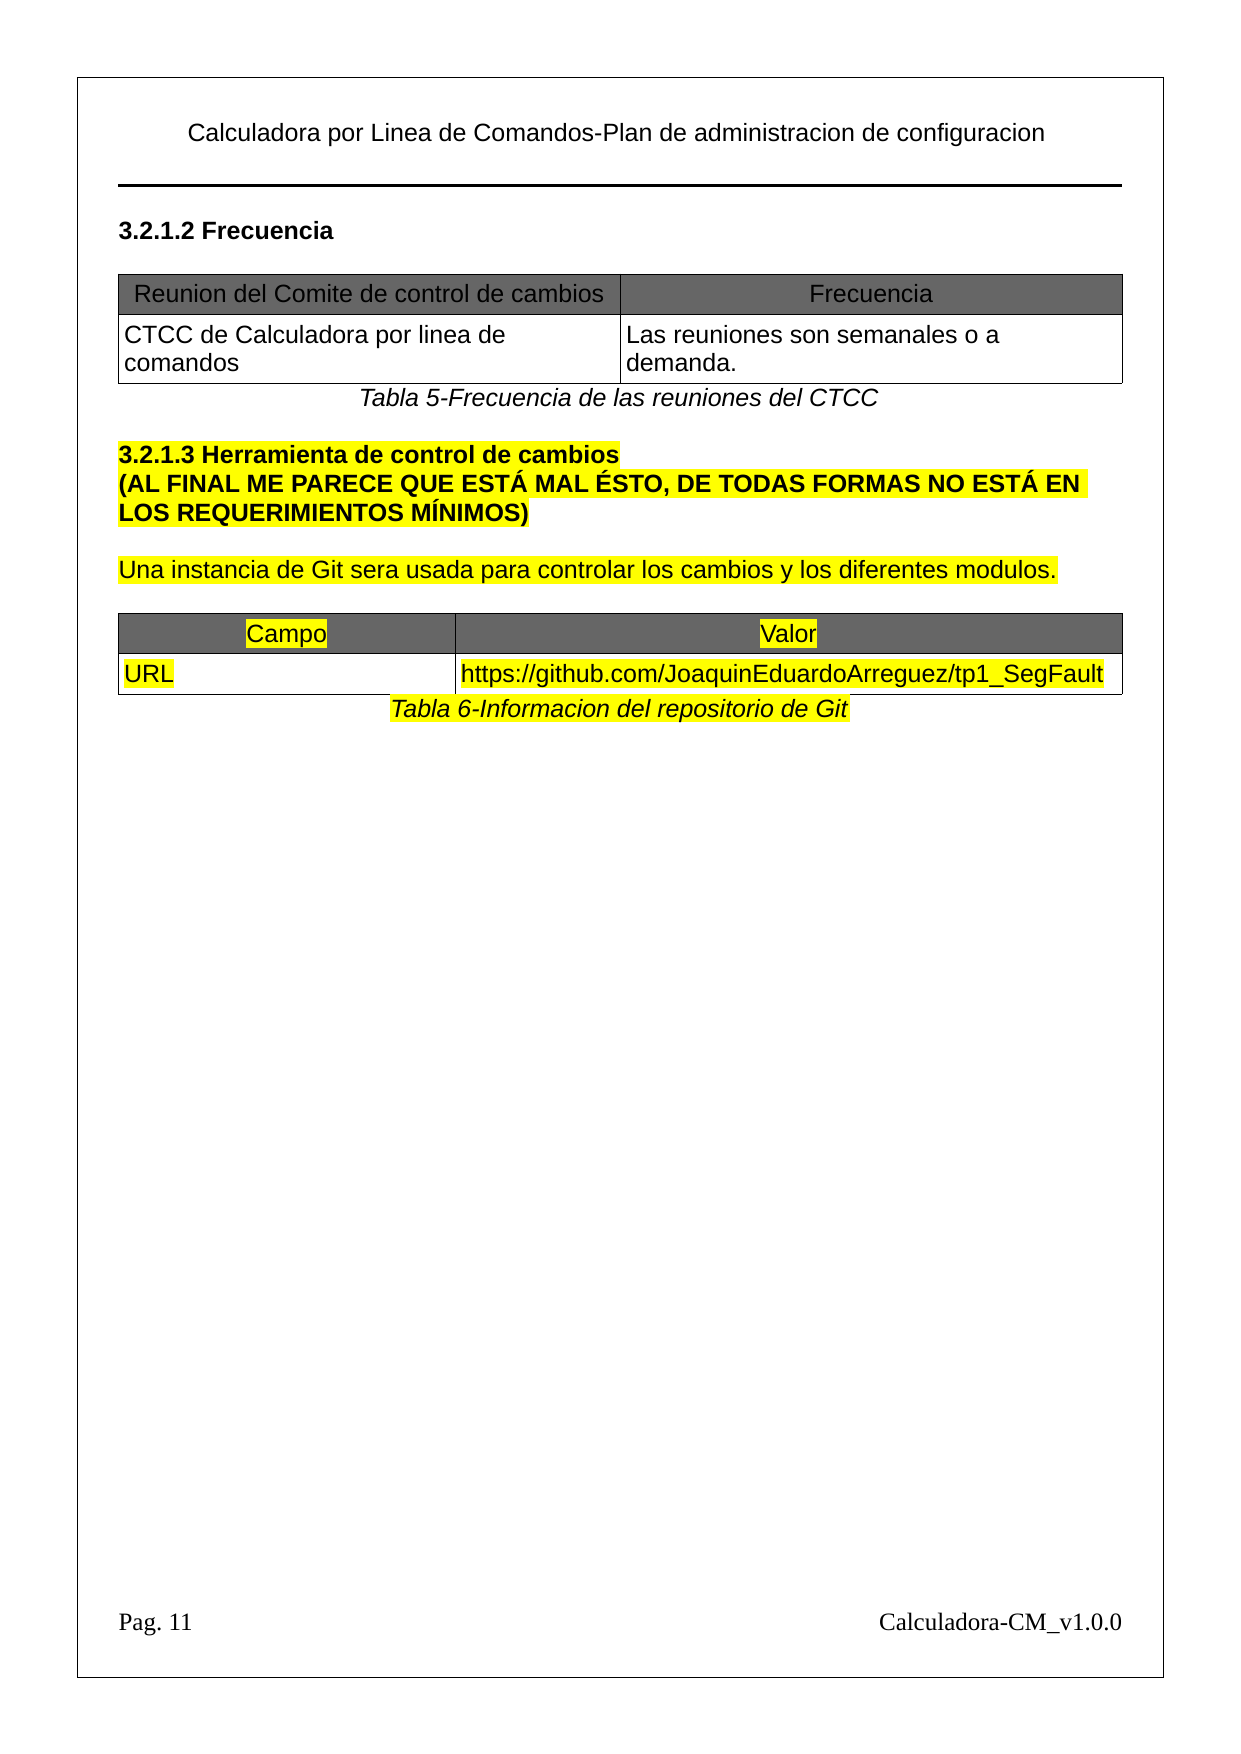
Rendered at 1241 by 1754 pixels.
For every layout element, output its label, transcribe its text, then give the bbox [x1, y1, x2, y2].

table_cell URL [119, 654, 455, 694]
table_header Frecuencia [621, 275, 1122, 314]
table_cell Las reuniones son semanales o a demanda. [621, 315, 1122, 383]
text (AL FINAL ME PARECE QUE ESTÁ MAL ÉSTO, DE TODAS FORMAS NO ESTÁ EN LOS REQUERIMIENTOS MÍNIMOS) [118, 469, 1122, 527]
text Una instancia de Git sera usada para controlar los cambios y los diferentes modulos. [118, 556, 1122, 584]
table_header Campo [119, 614, 455, 653]
table_header Valor [456, 614, 1122, 653]
table_cell https://github.com/JoaquinEduardoArreguez/tp1_SegFault [456, 654, 1122, 694]
text Tabla 5-Frecuencia de las reuniones del CTCC [118, 384, 1122, 412]
text Tabla 6-Informacion del repositorio de Git [118, 695, 1122, 722]
table_cell CTCC de Calculadora por linea de comandos [119, 315, 620, 383]
text 3.2.1.3 Herramienta de control de cambios [118, 441, 1122, 469]
text 3.2.1.2 Frecuencia [118, 216, 1122, 245]
table_header Reunion del Comite de control de cambios [119, 275, 620, 314]
